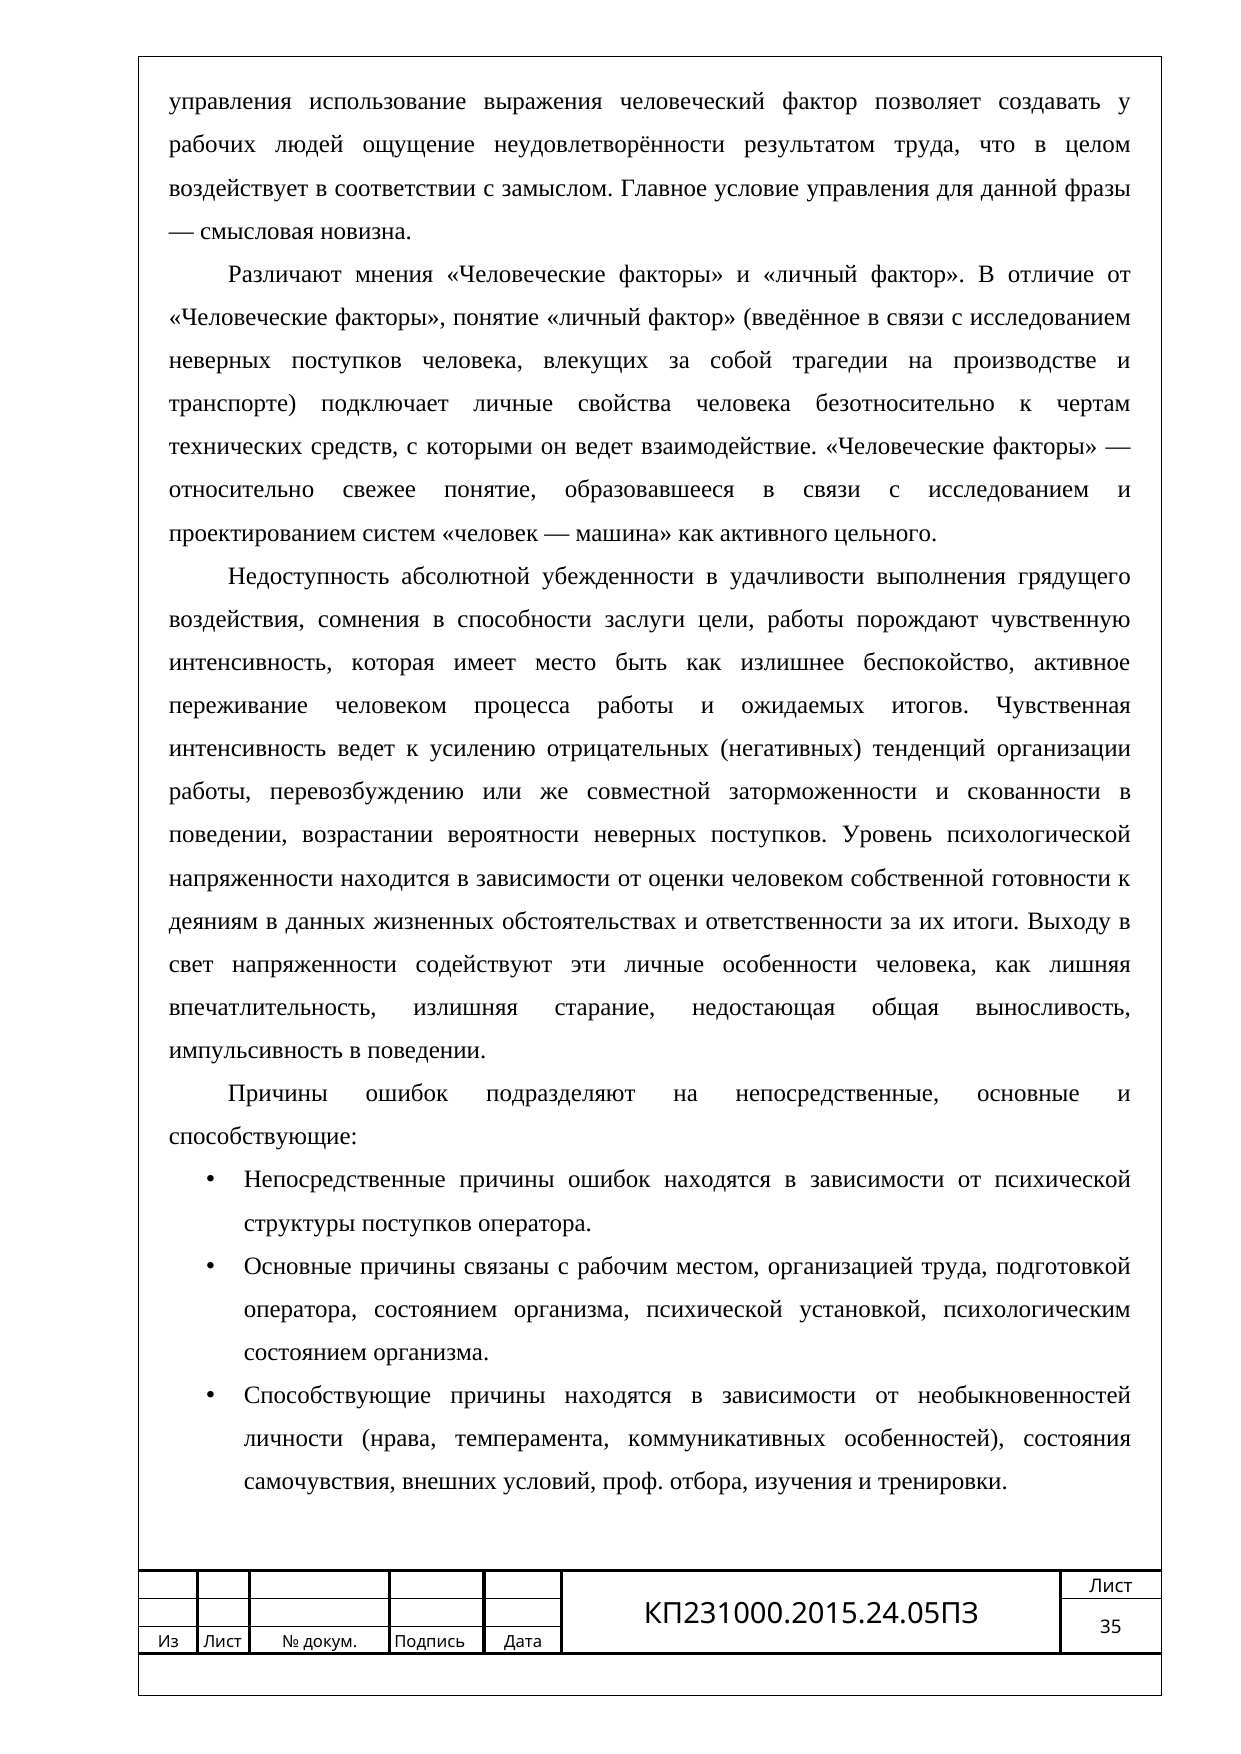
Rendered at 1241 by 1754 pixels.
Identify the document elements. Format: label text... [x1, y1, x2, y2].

text Недоступность абсолютной убежденности в удачливости выполнения грядущего воздействия, сомнения в способности заслуги цели, работы порождают чувственную интенсивность, которая имеет место быть как излишнее беспокойство, активное переживание человеком процесса работы и ожидаемых итогов. Чувственная интенсивность ведет к усилению отрицательных (негативных) тенденций организации работы, перевозбуждению или же совместной заторможенности и скованности в поведении, возрастании вероятности неверных поступков. Уровень психологической напряженности находится в зависимости от оценки человеком собственной готовности к деяниям в данных жизненных обстоятельствах и ответственности за их итоги. Выходу в свет напряженности содействуют эти личные особенности человека, как лишняя впечатлительность, излишняя старание, недостающая общая выносливость, импульсивность в поведении. [168, 561, 1132, 1064]
text Причины ошибок подразделяют на непосредственные, основные и способствующие: [168, 1078, 1132, 1150]
text управления использование выражения человеческий фактор позволяет создавать у рабочих людей ощущение неудовлетворённости результатом труда, что в целом воздействует в соответствии с замыслом. Главное условие управления для данной фразы — смысловая новизна. [168, 86, 1132, 244]
list Непосредственные причины ошибок находятся в зависимости от психической структуры поступков оператора. [206, 1164, 1132, 1236]
text Различают мнения «Человеческие факторы» и «личный фактор». В отличие от «Человеческие факторы», понятие «личный фактор» (введённое в связи с исследованием неверных поступков человека, влекущих за собой трагедии на производстве и транспорте) подключает личные свойства человека безотносительно к чертам технических средств, с которыми он ведет взаимодействие. «Человеческие факторы» — относительно свежее понятие, образовавшееся в связи с исследованием и проектированием систем «человек — машина» как активного цельного. [168, 259, 1132, 546]
list Основные причины связаны с рабочим местом, организацией труда, подготовкой оператора, состоянием организма, психической установкой, психологическим состоянием организма. [206, 1251, 1132, 1366]
list Способствующие причины находятся в зависимости от необыкновенностей личности (нрава, темперамента, коммуникативных особенностей), состояния самочувствия, внешних условий, проф. отбора, изучения и тренировки. [206, 1380, 1132, 1495]
